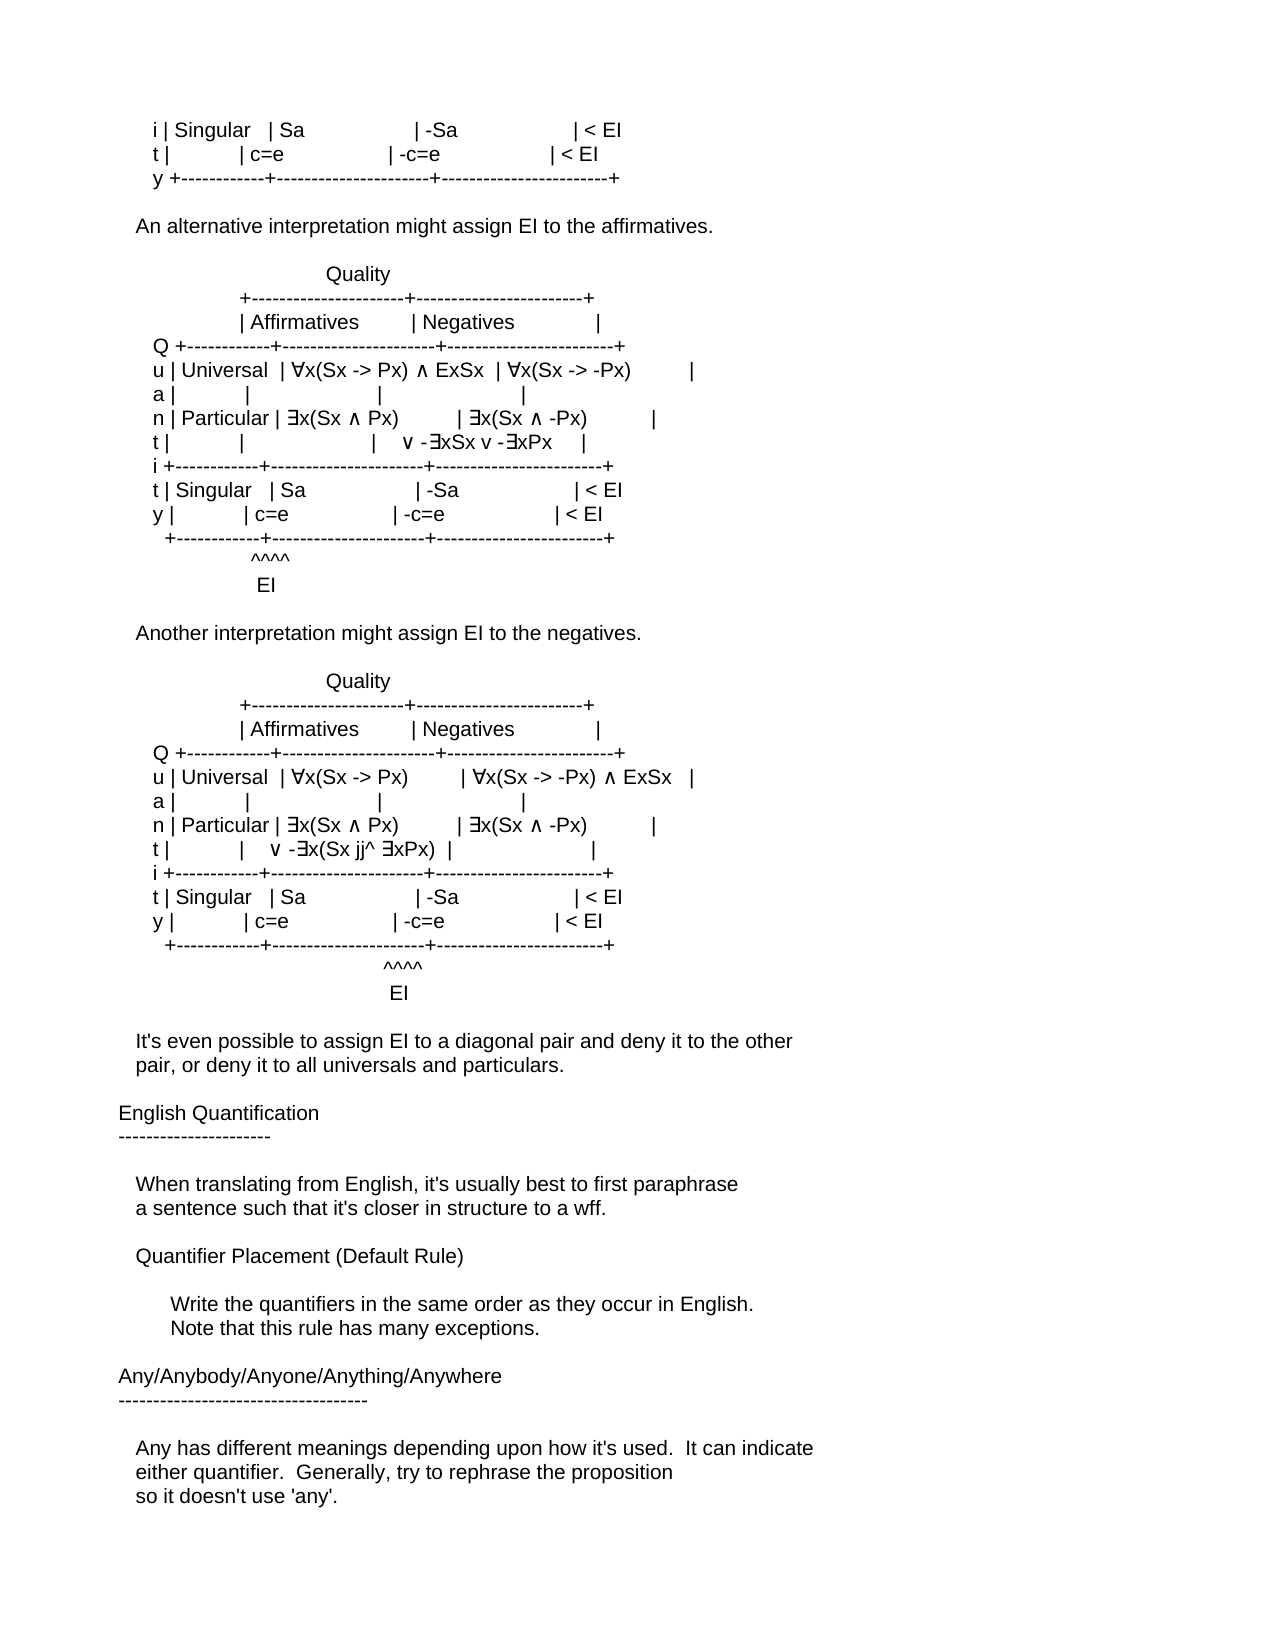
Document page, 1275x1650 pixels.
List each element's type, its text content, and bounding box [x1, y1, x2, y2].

text t | | c=e | -c=e | < EI [118, 142, 1157, 166]
text u | Universal | ∀x(Sx -> Px) | ∀x(Sx -> -Px) ∧ ExSx | [118, 765, 1157, 789]
text a | | | | [118, 789, 1157, 813]
text It's even possible to assign EI to a diagonal pair and deny it to the other [118, 1028, 1157, 1052]
text y +------------+----------------------+------------------------+ [118, 166, 1157, 190]
text Q +------------+----------------------+------------------------+ [118, 334, 1157, 358]
text | Affirmatives | Negatives | [118, 717, 1157, 741]
text y | | c=e | -c=e | < EI [118, 501, 1157, 525]
text i +------------+----------------------+------------------------+ [118, 453, 1157, 477]
text t | | ∨ -∃x(Sx jj^ ∃xPx) | | [118, 837, 1157, 861]
text Quantifier Placement (Default Rule) [118, 1244, 1157, 1268]
text An alternative interpretation might assign EI to the affirmatives. [118, 214, 1157, 238]
text t | Singular | Sa | -Sa | < EI [118, 477, 1157, 501]
text +------------+----------------------+------------------------+ [118, 933, 1157, 957]
text ^^^^ [118, 549, 1157, 573]
text a sentence such that it's closer in structure to a wff. [118, 1196, 1157, 1220]
text t | | | ∨ -∃xSx v -∃xPx | [118, 429, 1157, 453]
text either quantifier. Generally, try to rephrase the proposition [118, 1460, 1157, 1484]
text ^^^^ [118, 957, 1157, 981]
text Quality [118, 669, 1157, 693]
text Write the quantifiers in the same order as they occur in English. [118, 1292, 1157, 1316]
text | Affirmatives | Negatives | [118, 310, 1157, 334]
text i | Singular | Sa | -Sa | < EI [118, 118, 1157, 142]
text i +------------+----------------------+------------------------+ [118, 861, 1157, 885]
text Another interpretation might assign EI to the negatives. [118, 621, 1157, 645]
text Q +------------+----------------------+------------------------+ [118, 741, 1157, 765]
text ---------------------- [118, 1124, 1157, 1148]
text pair, or deny it to all universals and particulars. [118, 1052, 1157, 1076]
text EI [118, 981, 1157, 1004]
text ------------------------------------ [118, 1388, 1157, 1412]
text +----------------------+------------------------+ [118, 693, 1157, 717]
text a | | | | [118, 382, 1157, 406]
text +----------------------+------------------------+ [118, 286, 1157, 310]
text Any/Anybody/Anyone/Anything/Anywhere [118, 1364, 1157, 1388]
text so it doesn't use 'any'. [118, 1484, 1157, 1508]
text Note that this rule has many exceptions. [118, 1316, 1157, 1340]
text +------------+----------------------+------------------------+ [118, 525, 1157, 549]
text EI [118, 573, 1157, 597]
text English Quantification [118, 1100, 1157, 1124]
text y | | c=e | -c=e | < EI [118, 909, 1157, 933]
text Quality [118, 262, 1157, 286]
text n | Particular | ∃x(Sx ∧ Px) | ∃x(Sx ∧ -Px) | [118, 813, 1157, 837]
text n | Particular | ∃x(Sx ∧ Px) | ∃x(Sx ∧ -Px) | [118, 406, 1157, 429]
text t | Singular | Sa | -Sa | < EI [118, 885, 1157, 909]
text u | Universal | ∀x(Sx -> Px) ∧ ExSx | ∀x(Sx -> -Px) | [118, 358, 1157, 382]
text When translating from English, it's usually best to first paraphrase [118, 1172, 1157, 1196]
text Any has different meanings depending upon how it's used. It can indicate [118, 1436, 1157, 1460]
